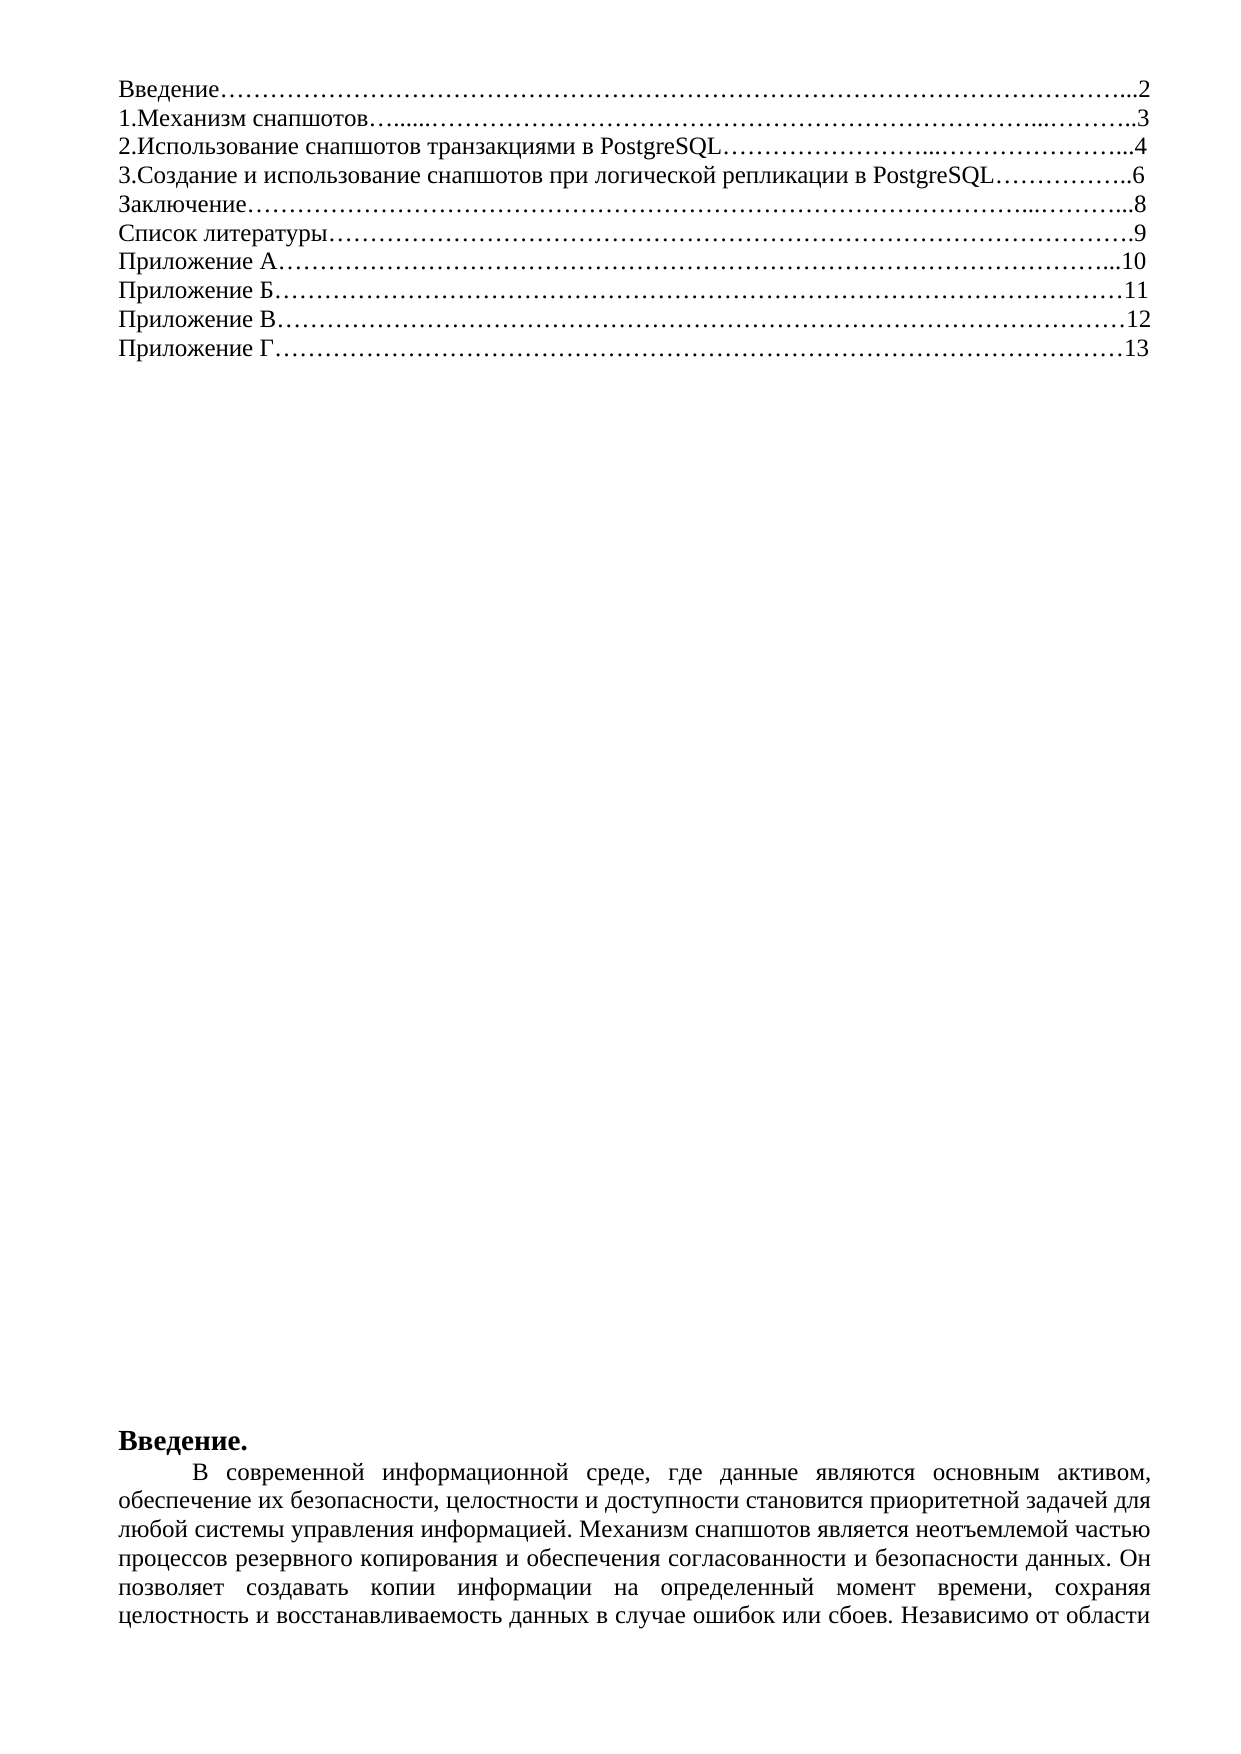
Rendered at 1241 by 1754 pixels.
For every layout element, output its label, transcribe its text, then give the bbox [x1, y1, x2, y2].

text 1.Механизм снапшотов…......………………………………………………………………...………..3 [118, 103, 1152, 131]
text Приложение Б…………………………………………………………………………………………11 [118, 275, 1152, 304]
text Приложение А………………………………………………………………………………………...10 [118, 246, 1152, 275]
text Введение. [118, 1423, 1152, 1457]
text Заключение…………………………………………………………………………………...………...8 [118, 189, 1152, 218]
text Список литературы…………………………………………………………………………………….9 [118, 218, 1152, 246]
text Введение………………………………………………………………………………………………...2 [118, 74, 1152, 103]
text Приложение Г…………………………………………………………………………………………13 [118, 333, 1152, 361]
text 2.Использование снапшотов транзакциями в PostgreSQL……………………...…………………...4 [118, 131, 1152, 160]
text Приложение В…………………………………………………………………………………………12 [118, 304, 1152, 333]
text 3.Создание и использование снапшотов при логической репликации в PostgreSQL……………..6 [118, 160, 1152, 189]
text В современной информационной среде, где данные являются основным активом, обеспечение их безопасности, целостности и доступности становится приоритетной задачей для любой системы управления информацией. Механизм снапшотов является неотъемлемой частью процессов резервного копирования и обеспечения согласованности и безопасности данных. Он позволяет создавать копии информации на определенный момент времени, сохраняя целостность и восстанавливаемость данных в случае ошибок или сбоев. Независимо от области [118, 1457, 1152, 1629]
